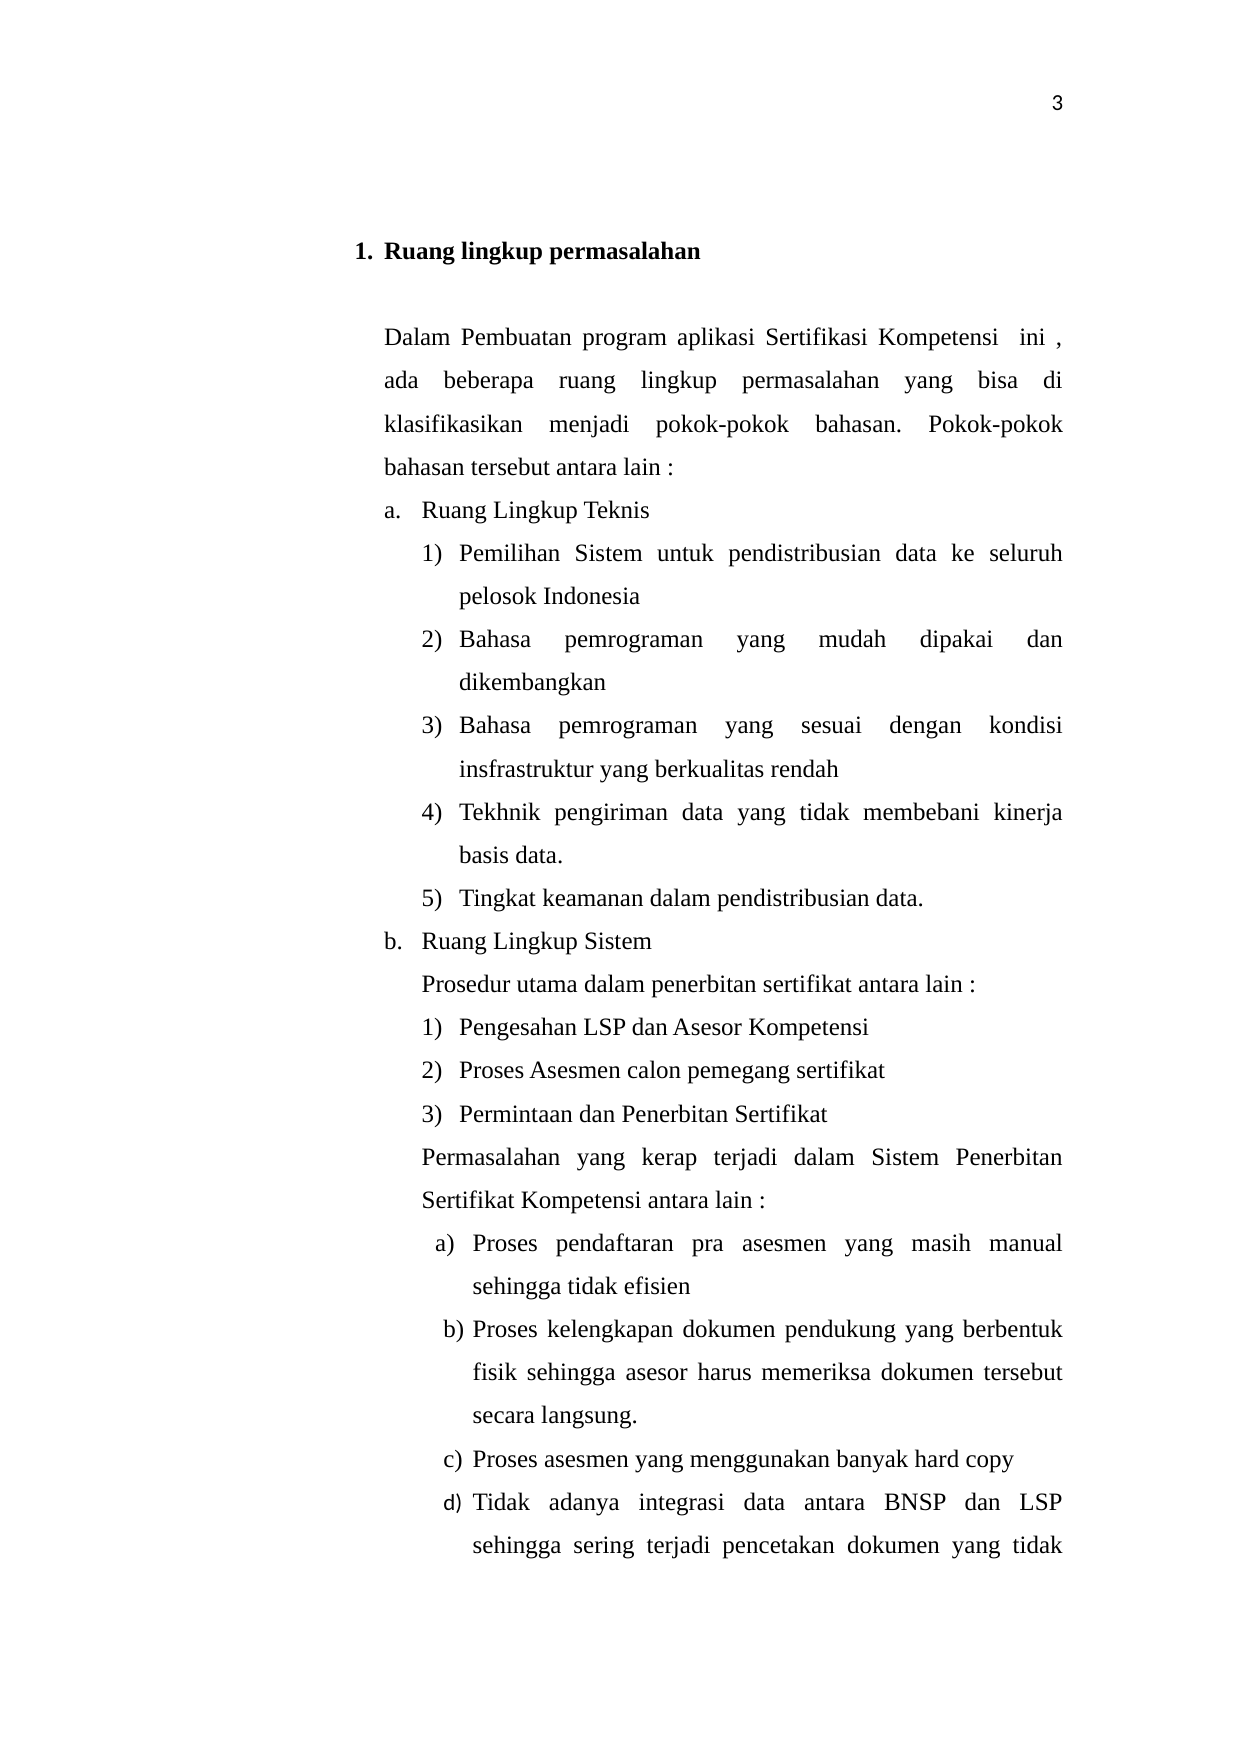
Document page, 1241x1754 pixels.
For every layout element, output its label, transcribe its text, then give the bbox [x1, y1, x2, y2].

list Tekhnik pengiriman data yang tidak membebani kinerja basis data. [421, 797, 1063, 869]
list Tingkat keamanan dalam pendistribusian data. [421, 883, 1063, 912]
list Bahasa pemrograman yang sesuai dengan kondisi insfrastruktur yang berkualitas rendah [421, 711, 1063, 782]
list Proses Asesmen calon pemegang sertifikat [421, 1056, 1063, 1084]
list Prosedur utama dalam penerbitan sertifikat antara lain : [421, 969, 1063, 998]
list Dalam Pembuatan program aplikasi Sertifikasi Kompetensi ini , ada beberapa ruang lingkup permasalahan yang bisa di klasifikasikan menjadi pokok-pokok bahasan. Pokok-pokok bahasan tersebut antara lain : [384, 322, 1063, 481]
list Pengesahan LSP dan Asesor Kompetensi [421, 1012, 1063, 1041]
list Proses asesmen yang menggunakan banyak hard copy [443, 1444, 1063, 1472]
list Ruang lingkup permasalahan [354, 236, 1063, 265]
list Ruang Lingkup Teknis [384, 495, 1063, 524]
list Permintaan dan Penerbitan Sertifikat [421, 1099, 1063, 1127]
list Tidak adanya integrasi data antara BNSP dan LSP sehingga sering terjadi pencetakan dokumen yang tidak [443, 1487, 1063, 1559]
list Bahasa pemrograman yang mudah dipakai dan dikembangkan [421, 624, 1063, 696]
list Ruang Lingkup Sistem [384, 926, 1063, 955]
list Proses pendaftaran pra asesmen yang masih manual sehingga tidak efisien [435, 1228, 1063, 1300]
list Pemilihan Sistem untuk pendistribusian data ke seluruh pelosok Indonesia [421, 538, 1063, 610]
list Proses kelengkapan dokumen pendukung yang berbentuk fisik sehingga asesor harus memeriksa dokumen tersebut secara langsung. [443, 1314, 1063, 1429]
list Permasalahan yang kerap terjadi dalam Sistem Penerbitan Sertifikat Kompetensi antara lain : [421, 1142, 1063, 1214]
